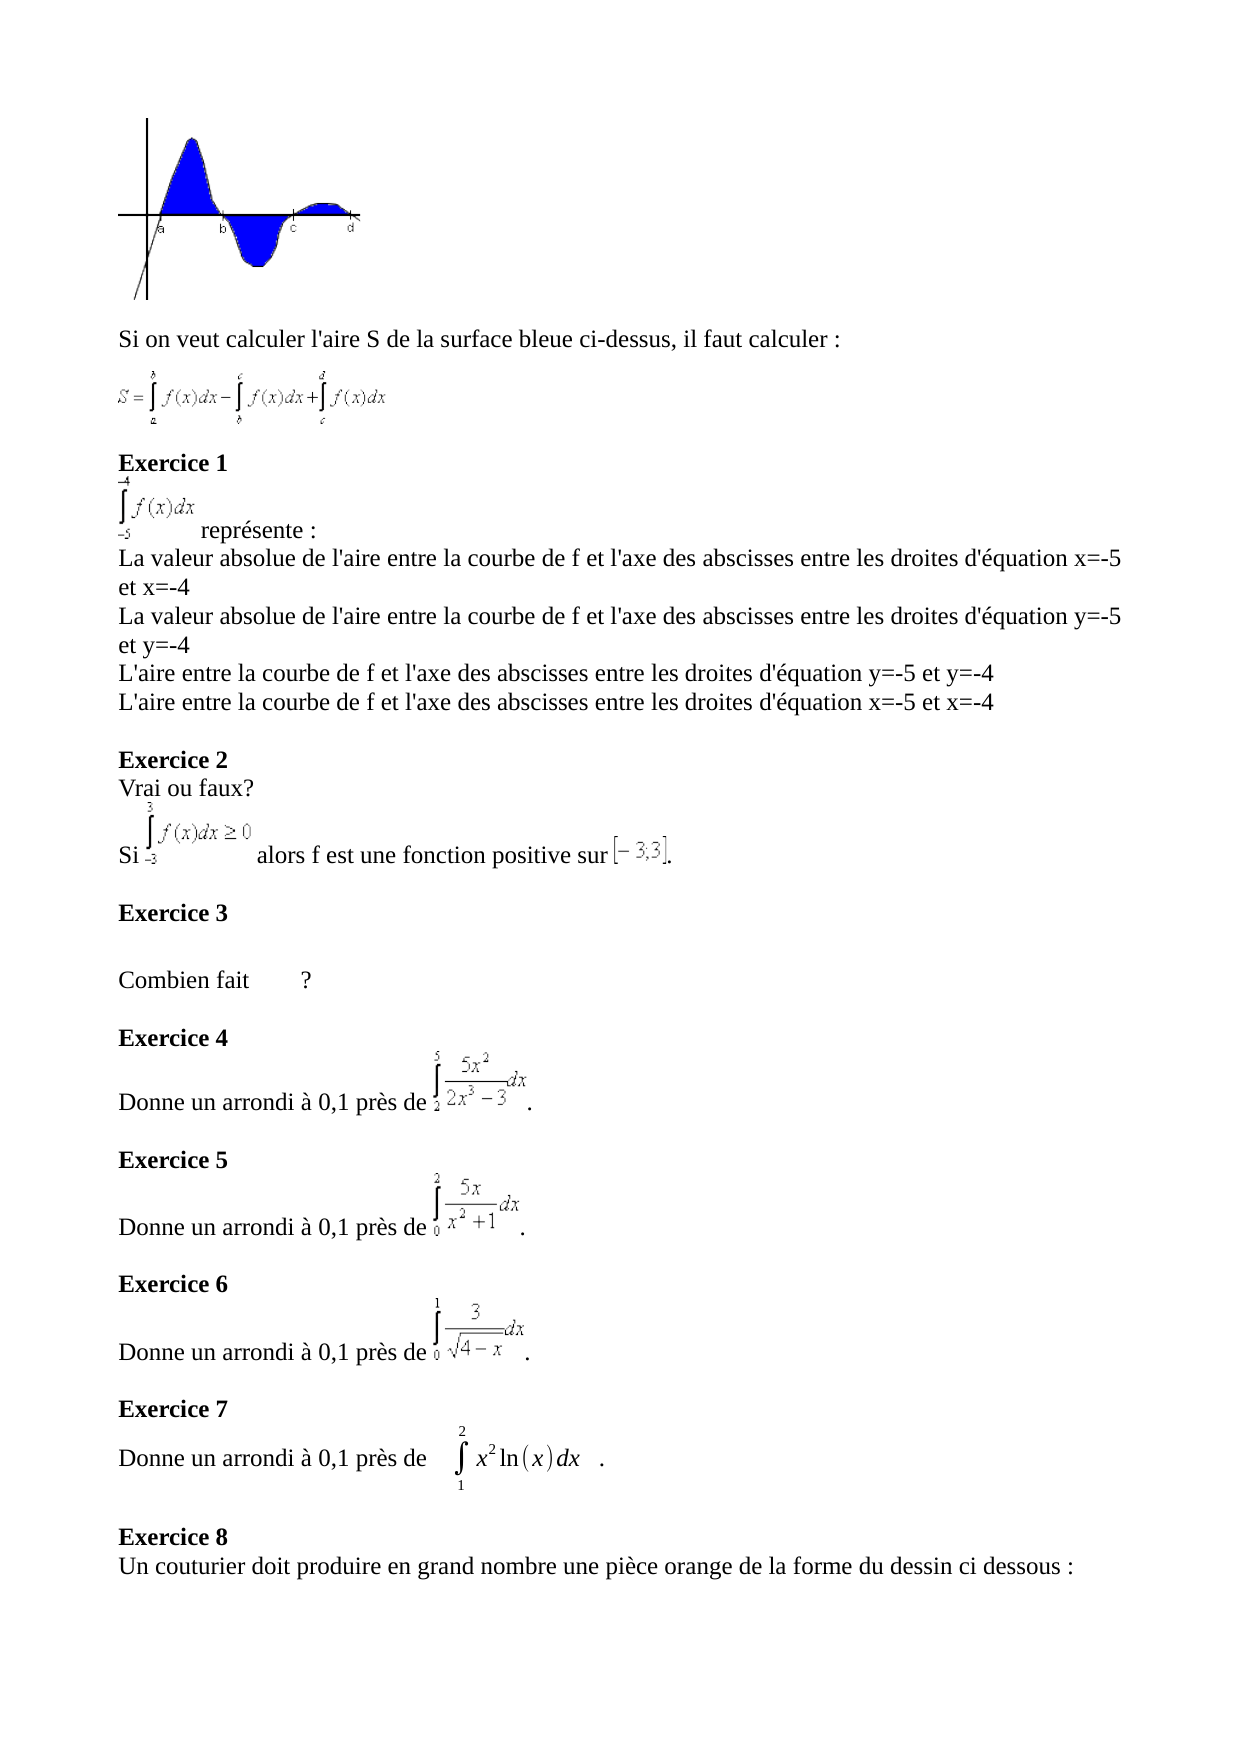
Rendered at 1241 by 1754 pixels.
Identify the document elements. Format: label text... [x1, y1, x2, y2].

text Exercice 3 Combien fait ? [118, 898, 1122, 994]
text Exercice 6 Donne un arrondi à 0,1 près de . [118, 1269, 1122, 1365]
picture [433, 1051, 527, 1111]
text Si on veut calculer l'aire S de la surface bleue ci-dessus, il faut calculer : [118, 324, 1122, 353]
picture [614, 836, 667, 864]
picture [145, 802, 251, 864]
picture [433, 1298, 524, 1360]
picture [118, 476, 195, 539]
picture [118, 118, 361, 300]
text Exercice 5 Donne un arrondi à 0,1 près de . [118, 1145, 1122, 1241]
text Exercice 1 représente : La valeur absolue de l'aire entre la courbe de f et l'axe des abscisses entre les droites d'équation x=-5 et x=-4 La valeur absolue de l'aire entre la courbe de f et l'axe des abscisses entre les droites d'équation y=-5 et y=-4 L'aire entre la courbe de f et l'axe des abscisses entre les droites d'équation y=-5 et y=-4 L'aire entre la courbe de f et l'axe des abscisses entre les droites d'équation x=-5 et x=-4 [118, 448, 1122, 716]
text Exercice 2 Vrai ou faux? Si alors f est une fonction positive sur . [118, 745, 1122, 869]
text Exercice 7 Donne un arrondi à 0,1 près de . [118, 1394, 1122, 1493]
picture [118, 371, 386, 424]
text Exercice 8 Un couturier doit produire en grand nombre une pièce orange de la forme du dessin ci dessous : [118, 1522, 1122, 1580]
picture [433, 1173, 520, 1236]
text Exercice 4 Donne un arrondi à 0,1 près de . [118, 1023, 1122, 1116]
